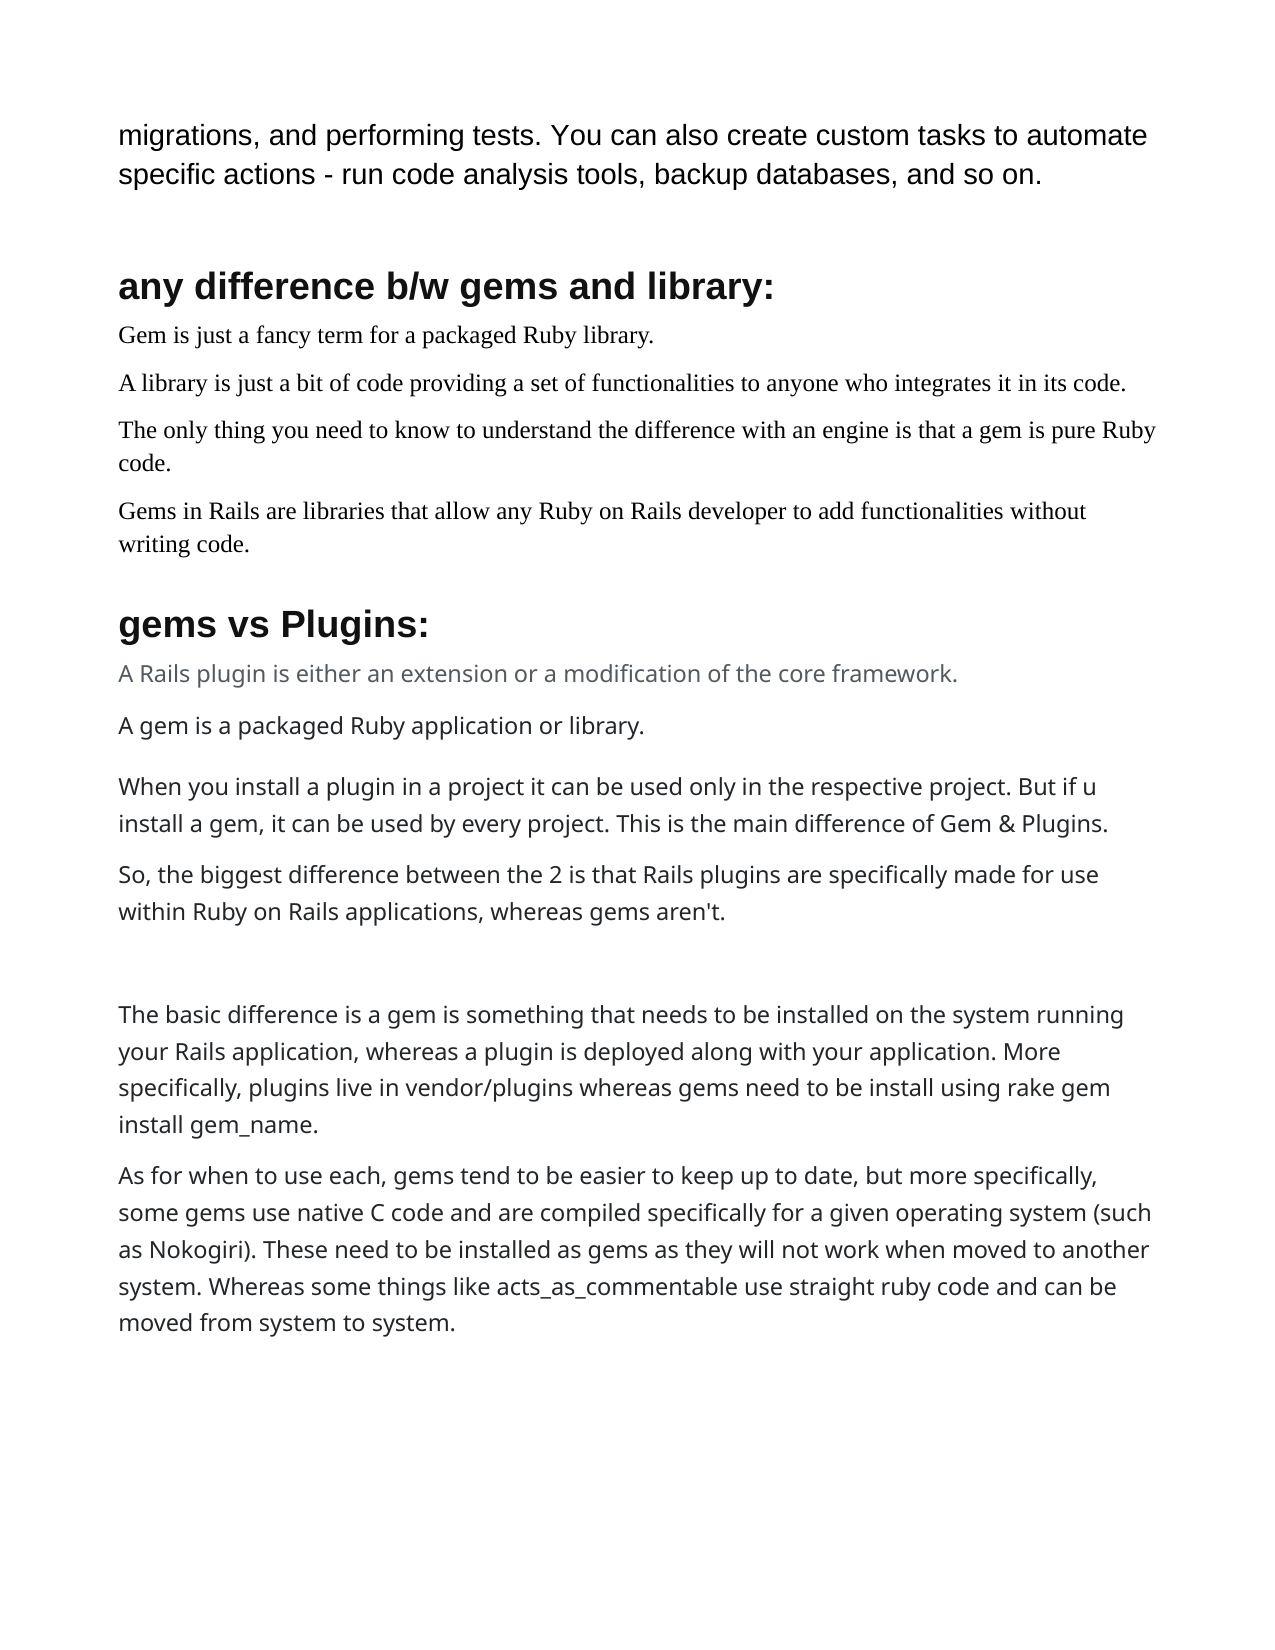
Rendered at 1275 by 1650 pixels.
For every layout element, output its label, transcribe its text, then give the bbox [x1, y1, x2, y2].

subtitle any difference b/w gems and library: [118, 220, 1157, 307]
text So, the biggest difference between the 2 is that Rails plugins are specifically made for use within Ruby on Rails applications, whereas gems aren't. [118, 858, 1157, 927]
text Gems in Rails are libraries that allow any Ruby on Rails developer to add functionalities without writing code. [118, 496, 1157, 558]
text Gem is just a fancy term for a packaged Ruby library. [118, 320, 1157, 349]
text The only thing you need to know to understand the difference with an engine is that a gem is pure Ruby code. [118, 415, 1157, 477]
text A Rails plugin is either an extension or a modification of the core framework. [118, 658, 1157, 689]
text A gem is a packaged Ruby application or library. [118, 709, 1157, 741]
subtitle gems vs Plugins: [118, 601, 1157, 645]
text A library is just a bit of code providing a set of functionalities to anyone who integrates it in its code. [118, 368, 1157, 396]
text As for when to use each, gems tend to be easier to keep up to date, but more specifically, some gems use native C code and are compiled specifically for a given operating system (such as Nokogiri). These need to be installed as gems as they will not work when moved to another system. Whereas some things like acts_as_commentable use straight ruby code and can be moved from system to system. [118, 1160, 1157, 1339]
text migrations, and performing tests. You can also create custom tasks to automate specific actions - run code analysis tools, backup databases, and so on. [118, 118, 1157, 190]
text The basic difference is a gem is something that needs to be installed on the system running your Rails application, whereas a plugin is deployed along with your application. More specifically, plugins live in vendor/plugins whereas gems need to be install using rake gem install gem_name. [118, 998, 1157, 1140]
text When you install a plugin in a project it can be used only in the respective project. But if u install a gem, it can be used by every project. This is the main difference of Gem & Plugins. [118, 770, 1157, 839]
